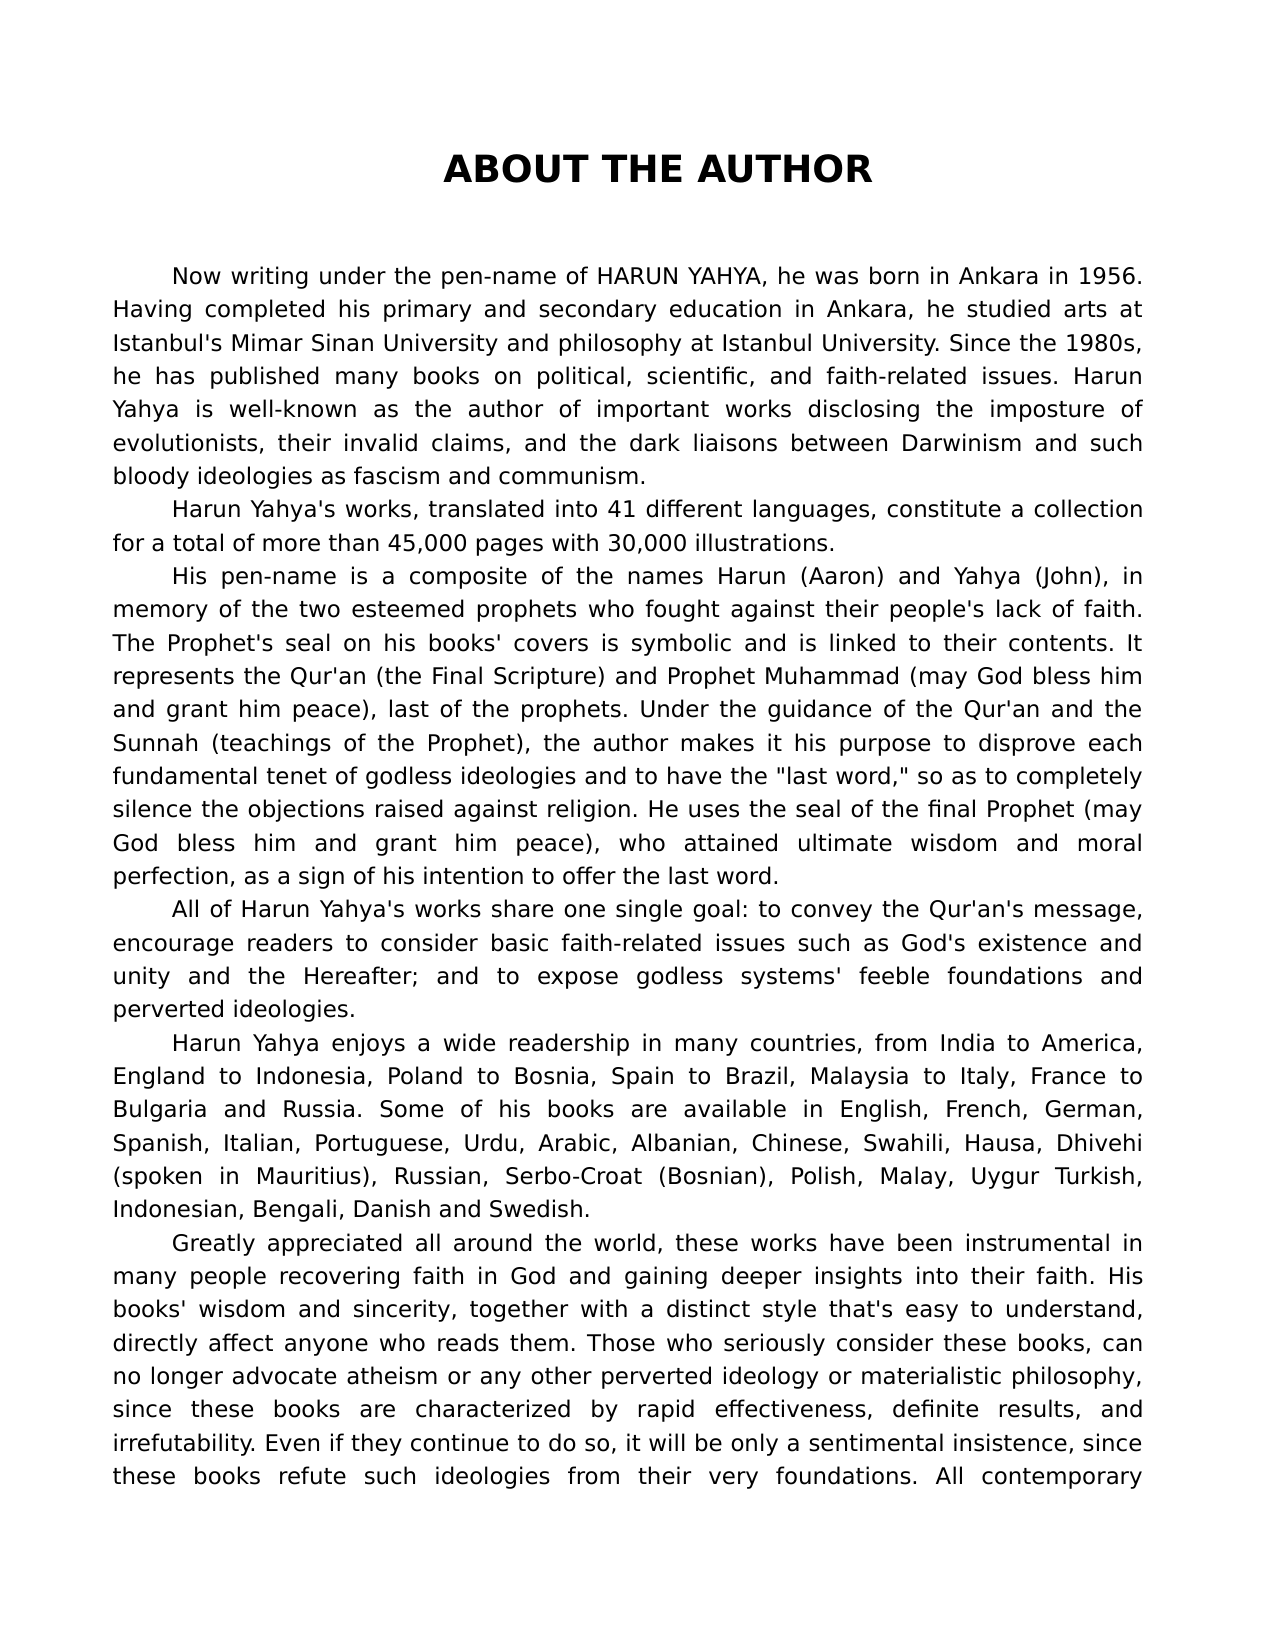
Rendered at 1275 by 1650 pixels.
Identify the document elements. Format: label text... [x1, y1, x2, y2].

text All of Harun Yahya's works share one single goal: to convey the Qur'an's message, encourage readers to consider basic faith-related issues such as God's existence and unity and the Hereafter; and to expose godless systems' feeble foundations and perverted ideologies. [112, 891, 1145, 1024]
text His pen-name is a composite of the names Harun (Aaron) and Yahya (John), in memory of the two esteemed prophets who fought against their people's lack of faith. The Prophet's seal on his books' covers is symbolic and is linked to their contents. It represents the Qur'an (the Final Scripture) and Prophet Muhammad (may God bless him and grant him peace), last of the prophets. Under the guidance of the Qur'an and the Sunnah (teachings of the Prophet), the author makes it his purpose to disprove each fundamental tenet of godless ideologies and to have the "last word," so as to completely silence the objections raised against religion. He uses the seal of the final Prophet (may God bless him and grant him peace), who attained ultimate wisdom and moral perfection, as a sign of his intention to offer the last word. [112, 558, 1145, 891]
text About the Author [112, 148, 1145, 191]
text Now writing under the pen-name of HARUN YAHYA, he was born in Ankara in 1956. Having completed his primary and secondary education in Ankara, he studied arts at Istanbul's Mimar Sinan University and philosophy at Istanbul University. Since the 1980s, he has published many books on political, scientific, and faith-related issues. Harun Yahya is well-known as the author of important works disclosing the imposture of evolutionists, their invalid claims, and the dark liaisons between Darwinism and such bloody ideologies as fascism and communism. [112, 258, 1145, 491]
text Harun Yahya enjoys a wide readership in many countries, from India to America, England to Indonesia, Poland to Bosnia, Spain to Brazil, Malaysia to Italy, France to Bulgaria and Russia. Some of his books are available in English, French, German, Spanish, Italian, Portuguese, Urdu, Arabic, Albanian, Chinese, Swahili, Hausa, Dhivehi (spoken in Mauritius), Russian, Serbo-Croat (Bosnian), Polish, Malay, Uygur Turkish, Indonesian, Bengali, Danish and Swedish. [112, 1024, 1145, 1224]
text Harun Yahya's works, translated into 41 different languages, constitute a collection for a total of more than 45,000 pages with 30,000 illustrations. [112, 491, 1145, 558]
text Greatly appreciated all around the world, these works have been instrumental in many people recovering faith in God and gaining deeper insights into their faith. His books' wisdom and sincerity, together with a distinct style that's easy to understand, directly affect anyone who reads them. Those who seriously consider these books, can no longer advocate atheism or any other perverted ideology or materialistic philosophy, since these books are characterized by rapid effectiveness, definite results, and irrefutability. Even if they continue to do so, it will be only a sentimental insistence, since these books refute such ideologies from their very foundations. All contemporary [112, 1224, 1145, 1491]
